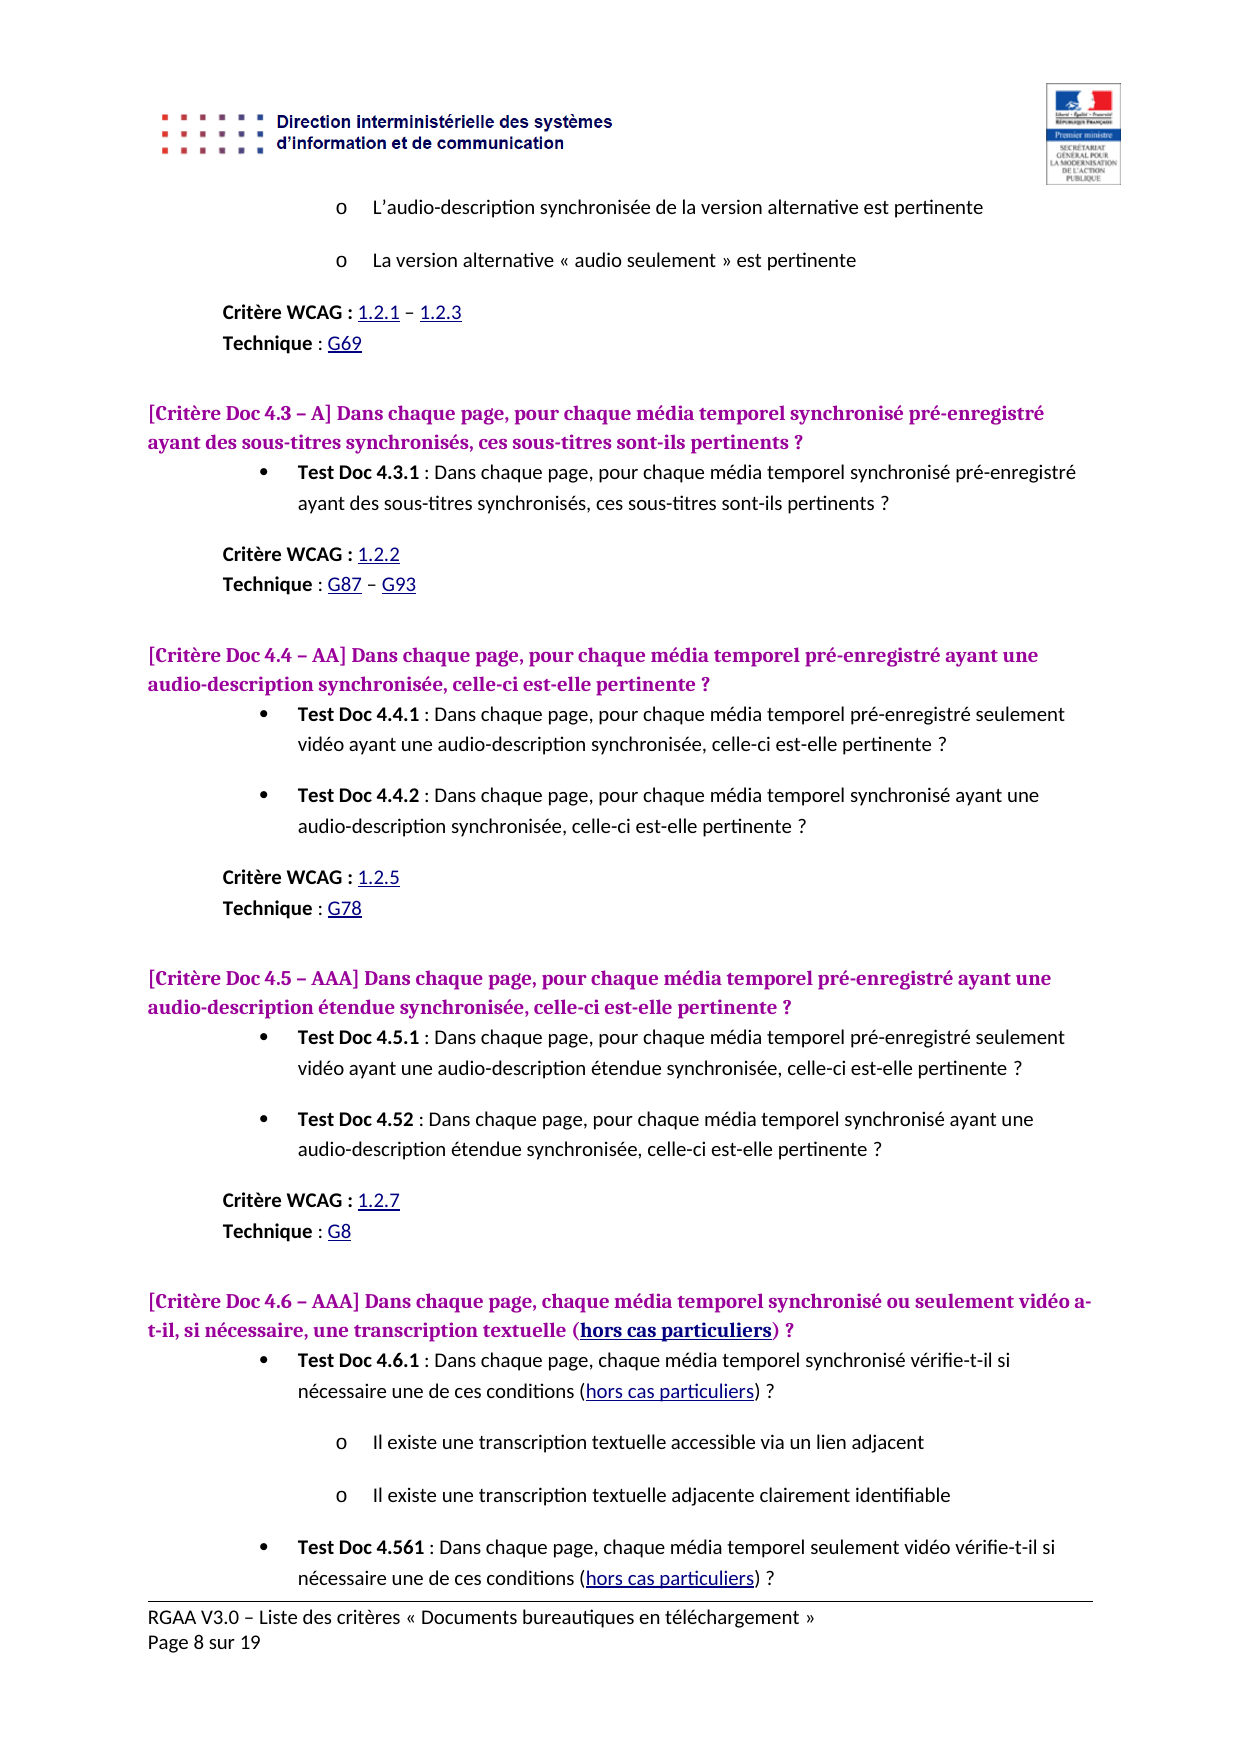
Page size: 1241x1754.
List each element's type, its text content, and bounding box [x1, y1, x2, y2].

list Il existe une transcription textuelle accessible via un lien adjacent [335, 1429, 1093, 1456]
list Test Doc 4.52 : Dans chaque page, pour chaque média temporel synchronisé ayant une audio-description étendue synchronisée, celle-ci est-elle pertinente ? [260, 1106, 1093, 1162]
list Critère WCAG : 1.2.2 Technique : G87 – G93 [223, 541, 1093, 597]
list Il existe une transcription textuelle adjacente clairement identifiable [335, 1482, 1093, 1508]
subtitle [Critère Doc 4.4 – AA] Dans chaque page, pour chaque média temporel pré-enregistré ayant une audio-description synchronisée, celle-ci est-elle pertinente ? [148, 643, 1093, 696]
list Test Doc 4.6.1 : Dans chaque page, chaque média temporel synchronisé vérifie-t-il si nécessaire une de ces conditions (hors cas particuliers) ? [260, 1348, 1093, 1403]
list Critère WCAG : 1.2.7 Technique : G8 [223, 1188, 1093, 1243]
list Test Doc 4.5.1 : Dans chaque page, pour chaque média temporel pré-enregistré seulement vidéo ayant une audio-description étendue synchronisée, celle-ci est-elle pertinente ? [260, 1024, 1093, 1080]
list Test Doc 4.4.2 : Dans chaque page, pour chaque média temporel synchronisé ayant une audio-description synchronisée, celle-ci est-elle pertinente ? [260, 783, 1093, 838]
picture [147, 73, 1129, 195]
list L’audio-description synchronisée de la version alternative est pertinente [335, 195, 1093, 221]
list Test Doc 4.4.1 : Dans chaque page, pour chaque média temporel pré-enregistré seulement vidéo ayant une audio-description synchronisée, celle-ci est-elle pertinente ? [260, 701, 1093, 757]
subtitle [Critère Doc 4.3 – A] Dans chaque page, pour chaque média temporel synchronisé pré-enregistré ayant des sous-titres synchronisés, ces sous-titres sont-ils pertinents ? [148, 402, 1093, 454]
list Critère WCAG : 1.2.1 – 1.2.3 Technique : G69 [223, 299, 1093, 355]
list Critère WCAG : 1.2.5 Technique : G78 [223, 864, 1093, 920]
subtitle [Critère Doc 4.6 – AAA] Dans chaque page, chaque média temporel synchronisé ou seulement vidéo a-t-il, si nécessaire, une transcription textuelle (hors cas particuliers) ? [148, 1290, 1093, 1343]
list Test Doc 4.561 : Dans chaque page, chaque média temporel seulement vidéo vérifie-t-il si nécessaire une de ces conditions (hors cas particuliers) ? [260, 1534, 1093, 1590]
list La version alternative « audio seulement » est pertinente [335, 247, 1093, 273]
list Test Doc 4.3.1 : Dans chaque page, pour chaque média temporel synchronisé pré-enregistré ayant des sous-titres synchronisés, ces sous-titres sont-ils pertinents ? [260, 459, 1093, 515]
subtitle [Critère Doc 4.5 – AAA] Dans chaque page, pour chaque média temporel pré-enregistré ayant une audio-description étendue synchronisée, celle-ci est-elle pertinente ? [148, 967, 1093, 1019]
